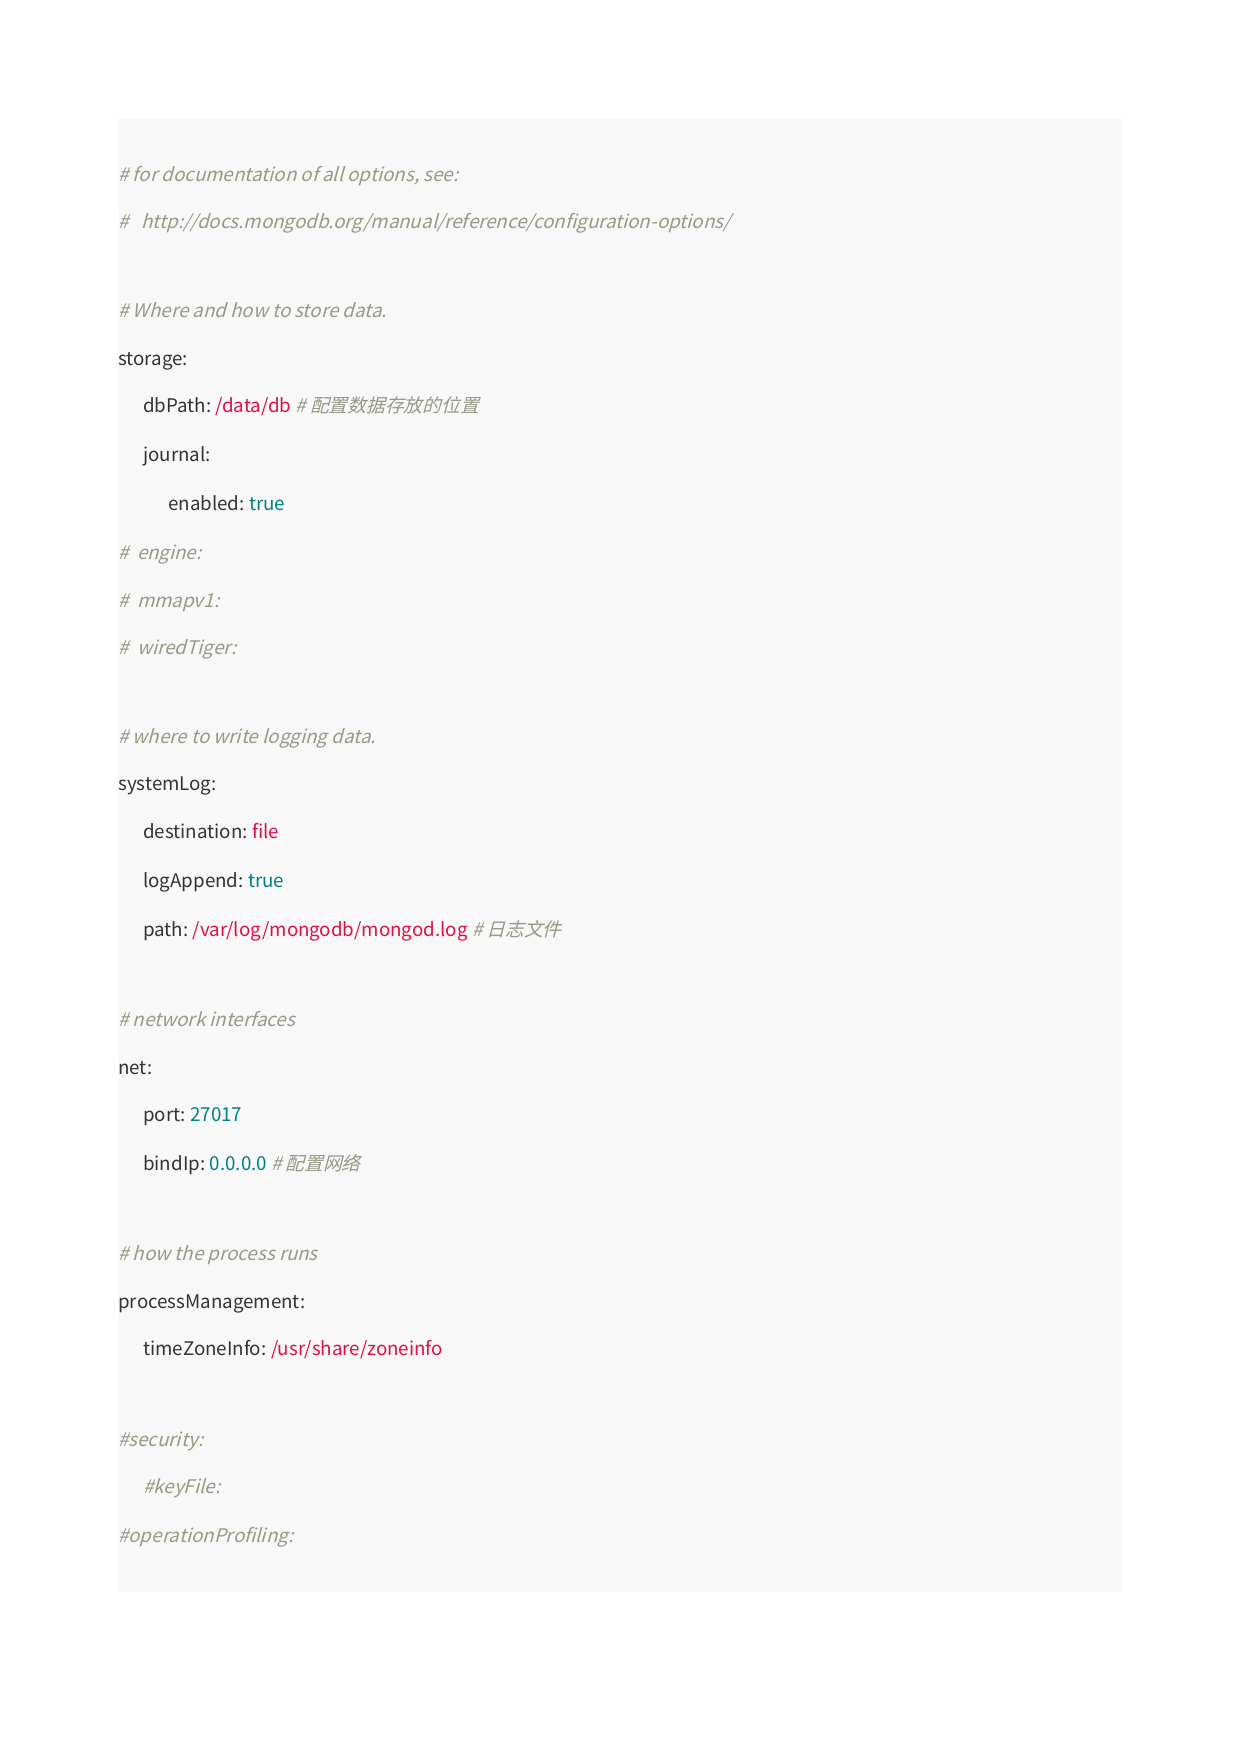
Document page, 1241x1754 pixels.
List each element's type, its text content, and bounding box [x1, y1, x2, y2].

text # for documentation of all options, see: [118, 159, 1122, 187]
text timeZoneInfo: /usr/share/zoneinfo [118, 1334, 1122, 1362]
text logAppend: true [118, 866, 1122, 893]
text # how the process runs [118, 1239, 1122, 1266]
text # mmapv1: [118, 585, 1122, 612]
text net: [118, 1052, 1122, 1079]
text # Where and how to store data. [118, 296, 1122, 323]
text enabled: true [118, 489, 1122, 517]
text #operationProfiling: [118, 1521, 1122, 1548]
text #keyFile: [118, 1472, 1122, 1500]
text port: 27017 [118, 1100, 1122, 1128]
text processManagement: [118, 1287, 1122, 1314]
text dbPath: /data/db # 配置数据存放的位置 [118, 391, 1122, 419]
text journal: [118, 440, 1122, 468]
text #security: [118, 1424, 1122, 1452]
text # network interfaces [118, 1005, 1122, 1032]
text storage: [118, 343, 1122, 371]
text # http://docs.mongodb.org/manual/reference/configuration-options/ [118, 207, 1122, 234]
text destination: file [118, 817, 1122, 844]
text bindIp: 0.0.0.0 # 配置网络 [118, 1149, 1122, 1177]
text systemLog: [118, 769, 1122, 796]
text path: /var/log/mongodb/mongod.log # 日志文件 [118, 914, 1122, 942]
text # where to write logging data. [118, 722, 1122, 749]
text # wiredTiger: [118, 633, 1122, 660]
text # engine: [118, 538, 1122, 565]
